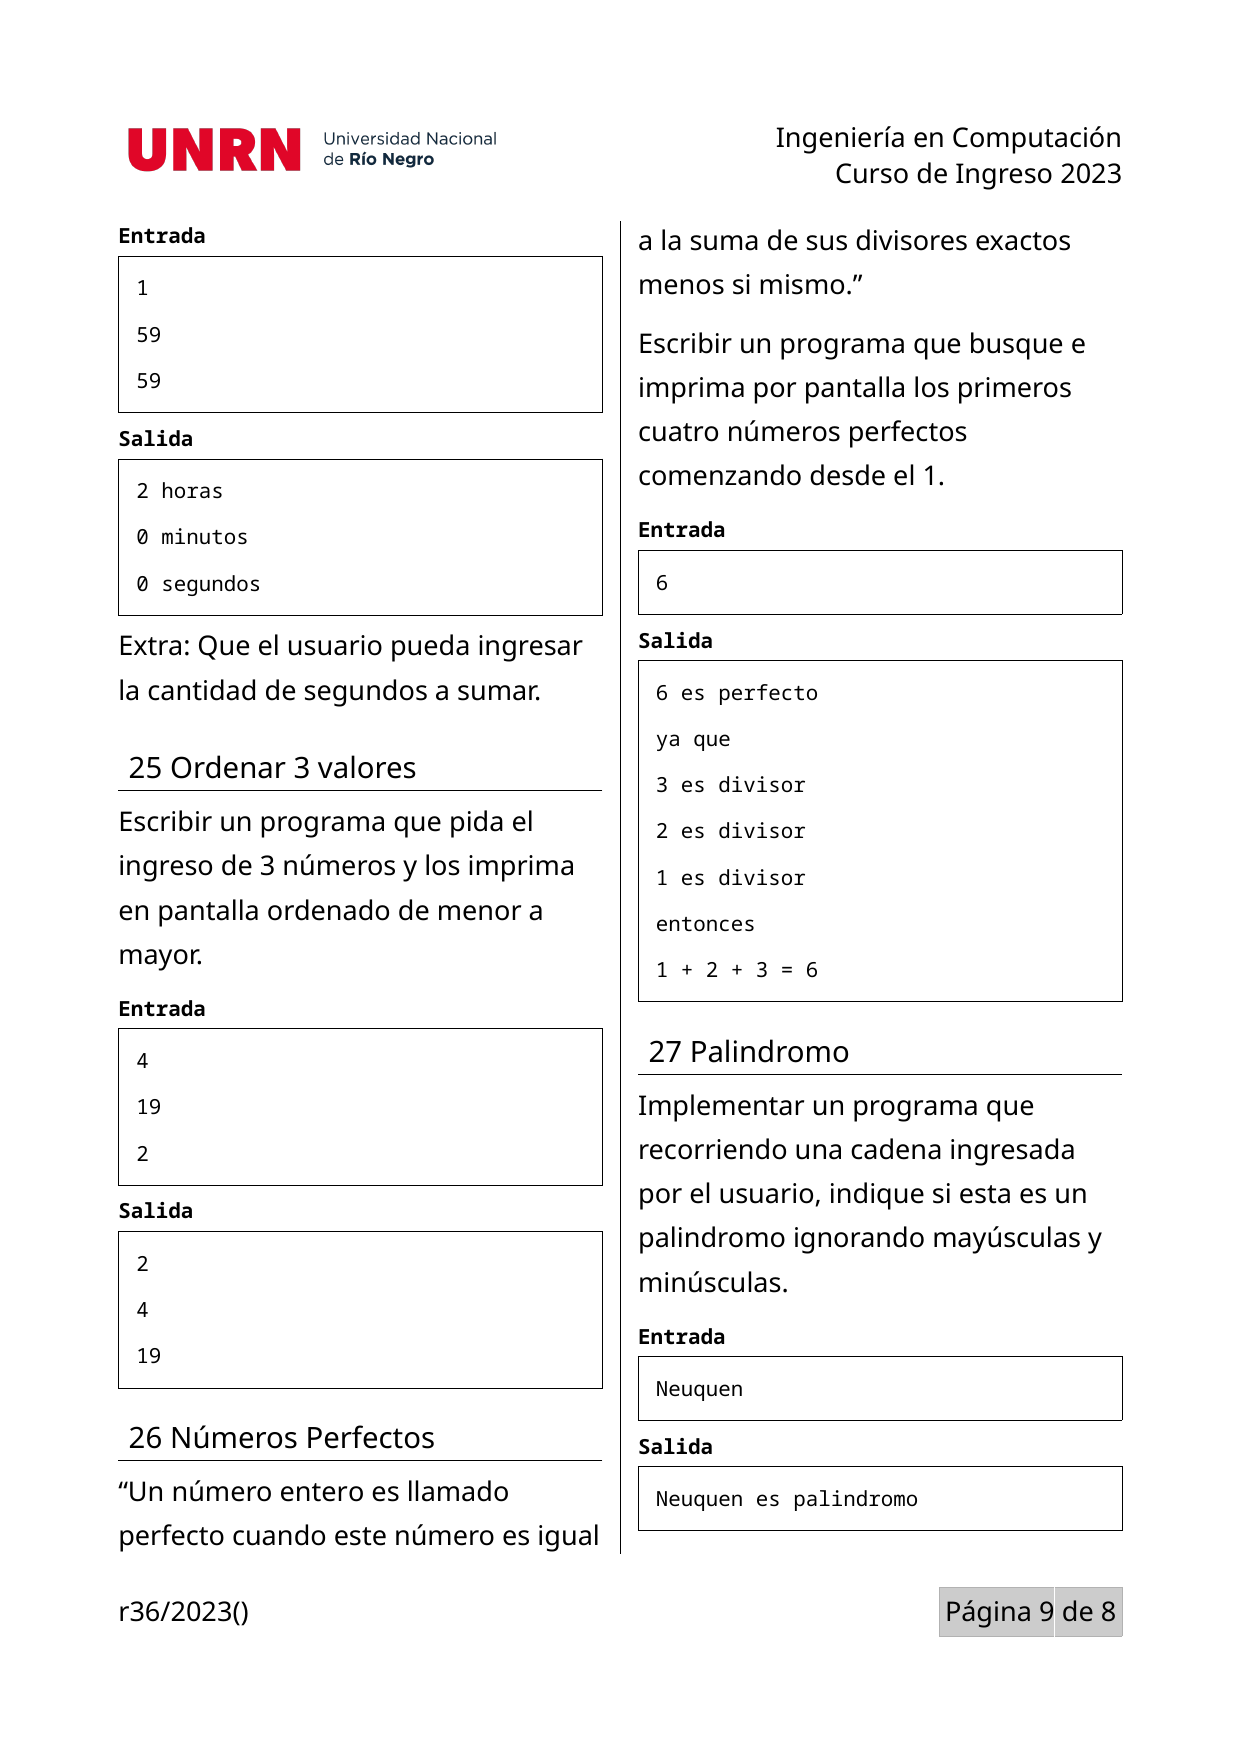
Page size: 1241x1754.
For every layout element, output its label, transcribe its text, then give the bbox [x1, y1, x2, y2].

text 59 [119, 302, 602, 348]
text Salida [638, 1432, 1122, 1461]
text Entrada [118, 994, 602, 1022]
text Entrada [638, 1322, 1122, 1350]
text 1 [119, 257, 602, 302]
text Extra: Que el usuario pueda ingresar la cantidad de segundos a sumar. [118, 627, 602, 708]
text 2 horas [119, 460, 602, 505]
text Escribir un programa que busque e imprima por pantalla los primeros cuatro números perfectos comenzando desde el 1. [638, 324, 1122, 494]
text 6 [639, 551, 1122, 614]
text Neuquen [639, 1357, 1122, 1420]
text 0 segundos [119, 551, 602, 615]
text Neuquen es palindromo [639, 1467, 1122, 1530]
text 6 es perfecto [639, 661, 1122, 706]
text 2 [119, 1121, 602, 1185]
text Entrada [118, 221, 602, 250]
text 4 [119, 1277, 602, 1323]
text Salida [638, 626, 1122, 654]
text ya que [639, 706, 1122, 753]
text 4 [119, 1029, 602, 1074]
text Entrada [638, 516, 1122, 544]
text 1 es divisor [639, 845, 1122, 891]
text entonces [639, 891, 1122, 938]
text 3 es divisor [639, 753, 1122, 799]
text Salida [118, 1197, 602, 1225]
text “Un número entero es llamado perfecto cuando este número es igual [118, 1472, 602, 1553]
text 59 [119, 348, 602, 412]
subtitle Ordenar 3 valores [118, 744, 602, 790]
subtitle Palindromo [638, 1028, 1122, 1074]
subtitle Números Perfectos [118, 1414, 602, 1460]
text 19 [119, 1323, 602, 1388]
text 0 minutos [119, 505, 602, 551]
text a la suma de sus divisores exactos menos si mismo.” [638, 221, 1122, 302]
text 19 [119, 1074, 602, 1121]
text Salida [118, 424, 602, 452]
text 2 es divisor [639, 799, 1122, 845]
text Implementar un programa que recorriendo una cadena ingresada por el usuario, indique si esta es un palindromo ignorando mayúsculas y minúsculas. [638, 1086, 1122, 1300]
text 2 [119, 1232, 602, 1277]
picture [118, 118, 505, 180]
text Escribir un programa que pida el ingreso de 3 números y los imprima en pantalla ordenado de menor a mayor. [118, 803, 602, 972]
text 1 + 2 + 3 = 6 [639, 938, 1122, 1001]
